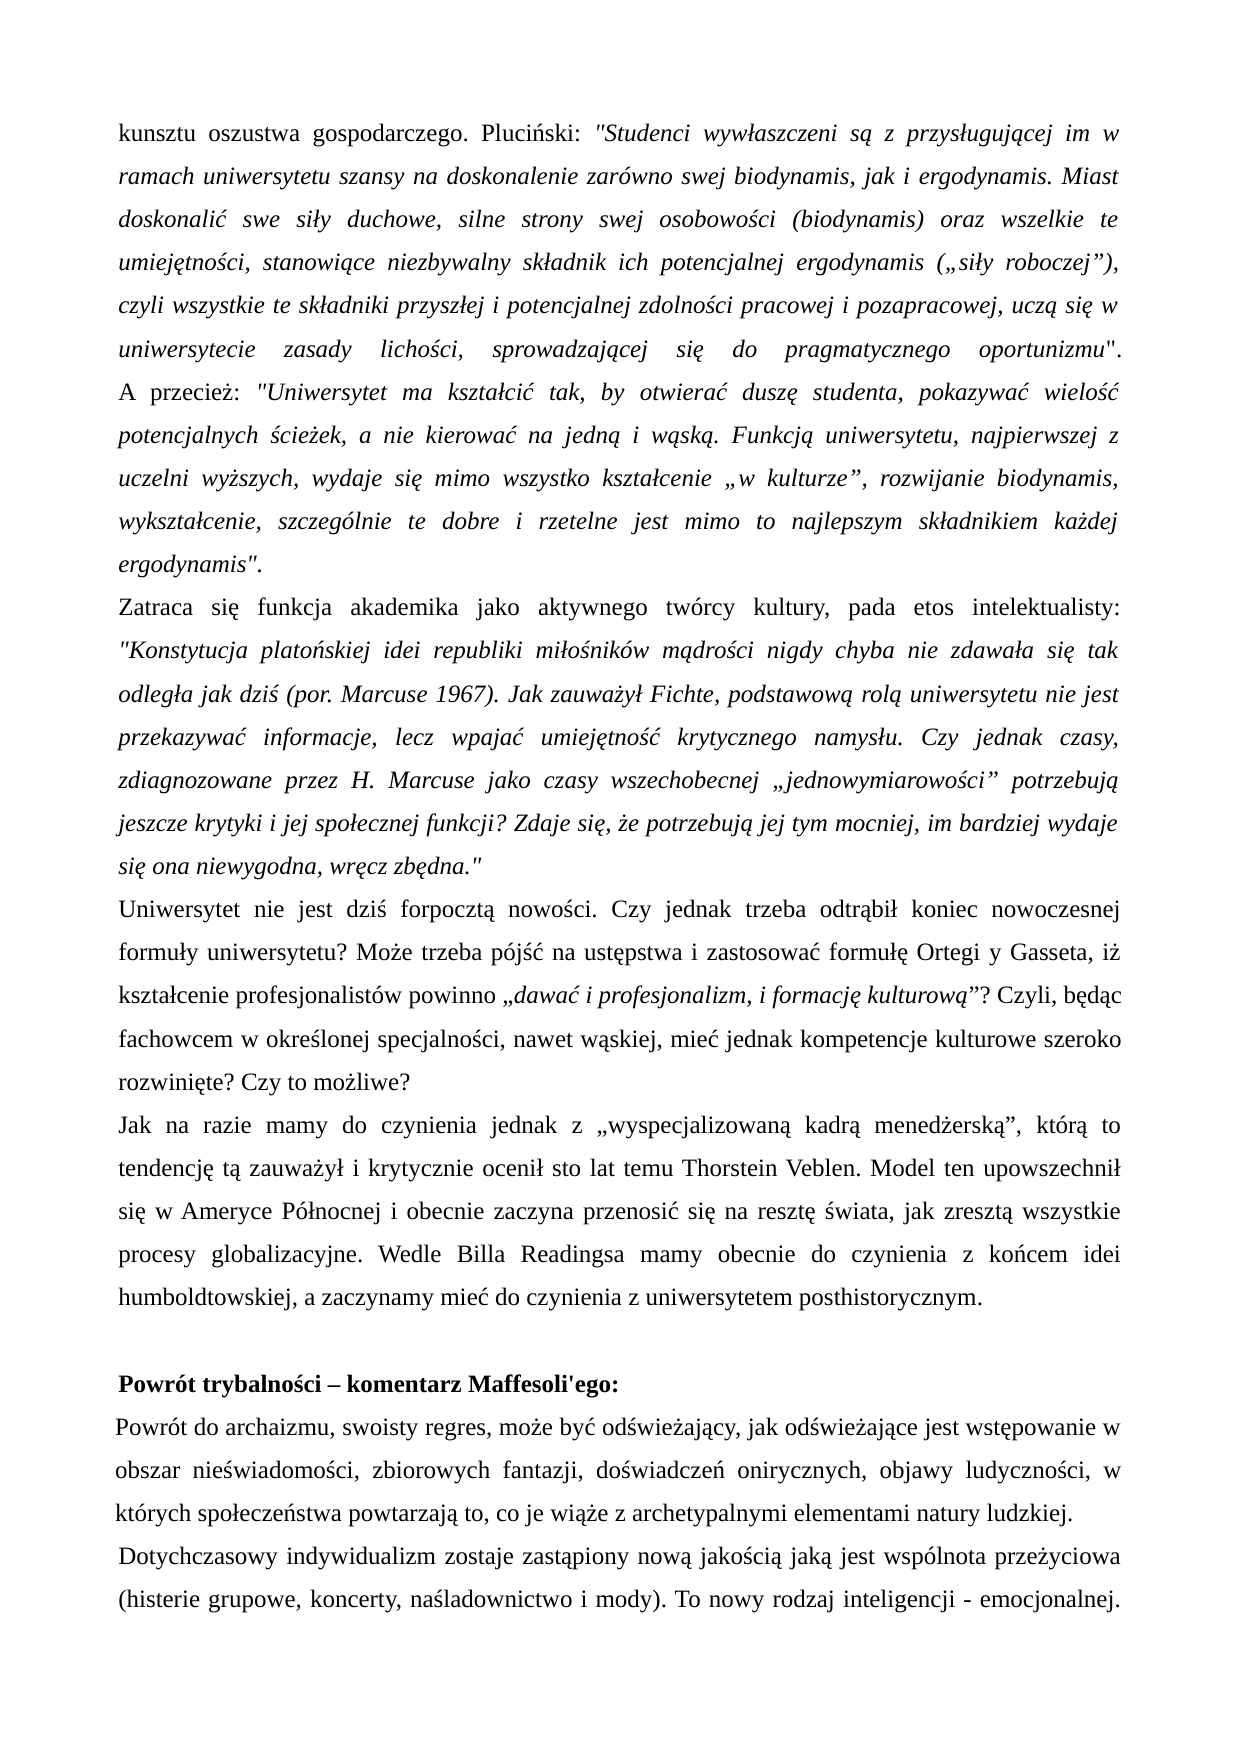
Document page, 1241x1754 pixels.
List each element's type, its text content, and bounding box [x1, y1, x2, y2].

text Uniwersytet nie jest dziś forpocztą nowości. Czy jednak trzeba odtrąbił koniec nowoczesnej formuły uniwersytetu? Może trzeba pójść na ustępstwa i zastosować formułę Ortegi y Gasseta, iż kształcenie profesjonalistów powinno „dawać i profesjonalizm, i formację kulturową”? Czyli, będąc fachowcem w określonej specjalności, nawet wąskiej, mieć jednak kompetencje kulturowe szeroko rozwinięte? Czy to możliwe? [118, 894, 1122, 1096]
text Powrót trybalności – komentarz Maffesoli'ego: [118, 1369, 1122, 1397]
text Dotychczasowy indywidualizm zostaje zastąpiony nową jakością jaką jest wspólnota przeżyciowa (histerie grupowe, koncerty, naśladownictwo i mody). To nowy rodzaj inteligencji - emocjonalnej. [118, 1541, 1122, 1613]
text kunsztu oszustwa gospodarczego. Pluciński: "Studenci wywłaszczeni są z przysługującej im w ramach uniwersytetu szansy na doskonalenie zarówno swej biodynamis, jak i ergodynamis. Miast doskonalić swe siły duchowe, silne strony swej osobowości (biodynamis) oraz wszelkie te umiejętności, stanowiące niezbywalny składnik ich potencjalnej ergodynamis („siły roboczej”), czyli wszystkie te składniki przyszłej i potencjalnej zdolności pracowej i pozapracowej, uczą się w uniwersytecie zasady lichości, sprowadzającej się do pragmatycznego oportunizmu". A przecież: "Uniwersytet ma kształcić tak, by otwierać duszę studenta, pokazywać wielość potencjalnych ścieżek, a nie kierować na jedną i wąską. Funkcją uniwersytetu, najpierwszej z uczelni wyższych, wydaje się mimo wszystko kształcenie „w kulturze”, rozwijanie biodynamis, wykształcenie, szczególnie te dobre i rzetelne jest mimo to najlepszym składnikiem każdej ergodynamis". Zatraca się funkcja akademika jako aktywnego twórcy kultury, pada etos intelektualisty: "Konstytucja platońskiej idei republiki miłośników mądrości nigdy chyba nie zdawała się tak odległa jak dziś (por. Marcuse 1967). Jak zauważył Fichte, podstawową rolą uniwersytetu nie jest przekazywać informacje, lecz wpajać umiejętność krytycznego namysłu. Czy jednak czasy, zdiagnozowane przez H. Marcuse jako czasy wszechobecnej „jednowymiarowości” potrzebują jeszcze krytyki i jej społecznej funkcji? Zdaje się, że potrzebują jej tym mocniej, im bardziej wydaje się ona niewygodna, wręcz zbędna." [118, 118, 1122, 880]
text Jak na razie mamy do czynienia jednak z „wyspecjalizowaną kadrą menedżerską”, którą to tendencję tą zauważył i krytycznie ocenił sto lat temu Thorstein Veblen. Model ten upowszechnił się w Ameryce Północnej i obecnie zaczyna przenosić się na resztę świata, jak zresztą wszystkie procesy globalizacyjne. Wedle Billa Readingsa mamy obecnie do czynienia z końcem idei humboldtowskiej, a zaczynamy mieć do czynienia z uniwersytetem posthistorycznym. [118, 1110, 1122, 1311]
list Powrót do archaizmu, swoisty regres, może być odświeżający, jak odświeżające jest wstępowanie w obszar nieświadomości, zbiorowych fantazji, doświadczeń onirycznych, objawy ludyczności, w których społeczeństwa powtarzają to, co je wiąże z archetypalnymi elementami natury ludzkiej. [115, 1412, 1122, 1527]
